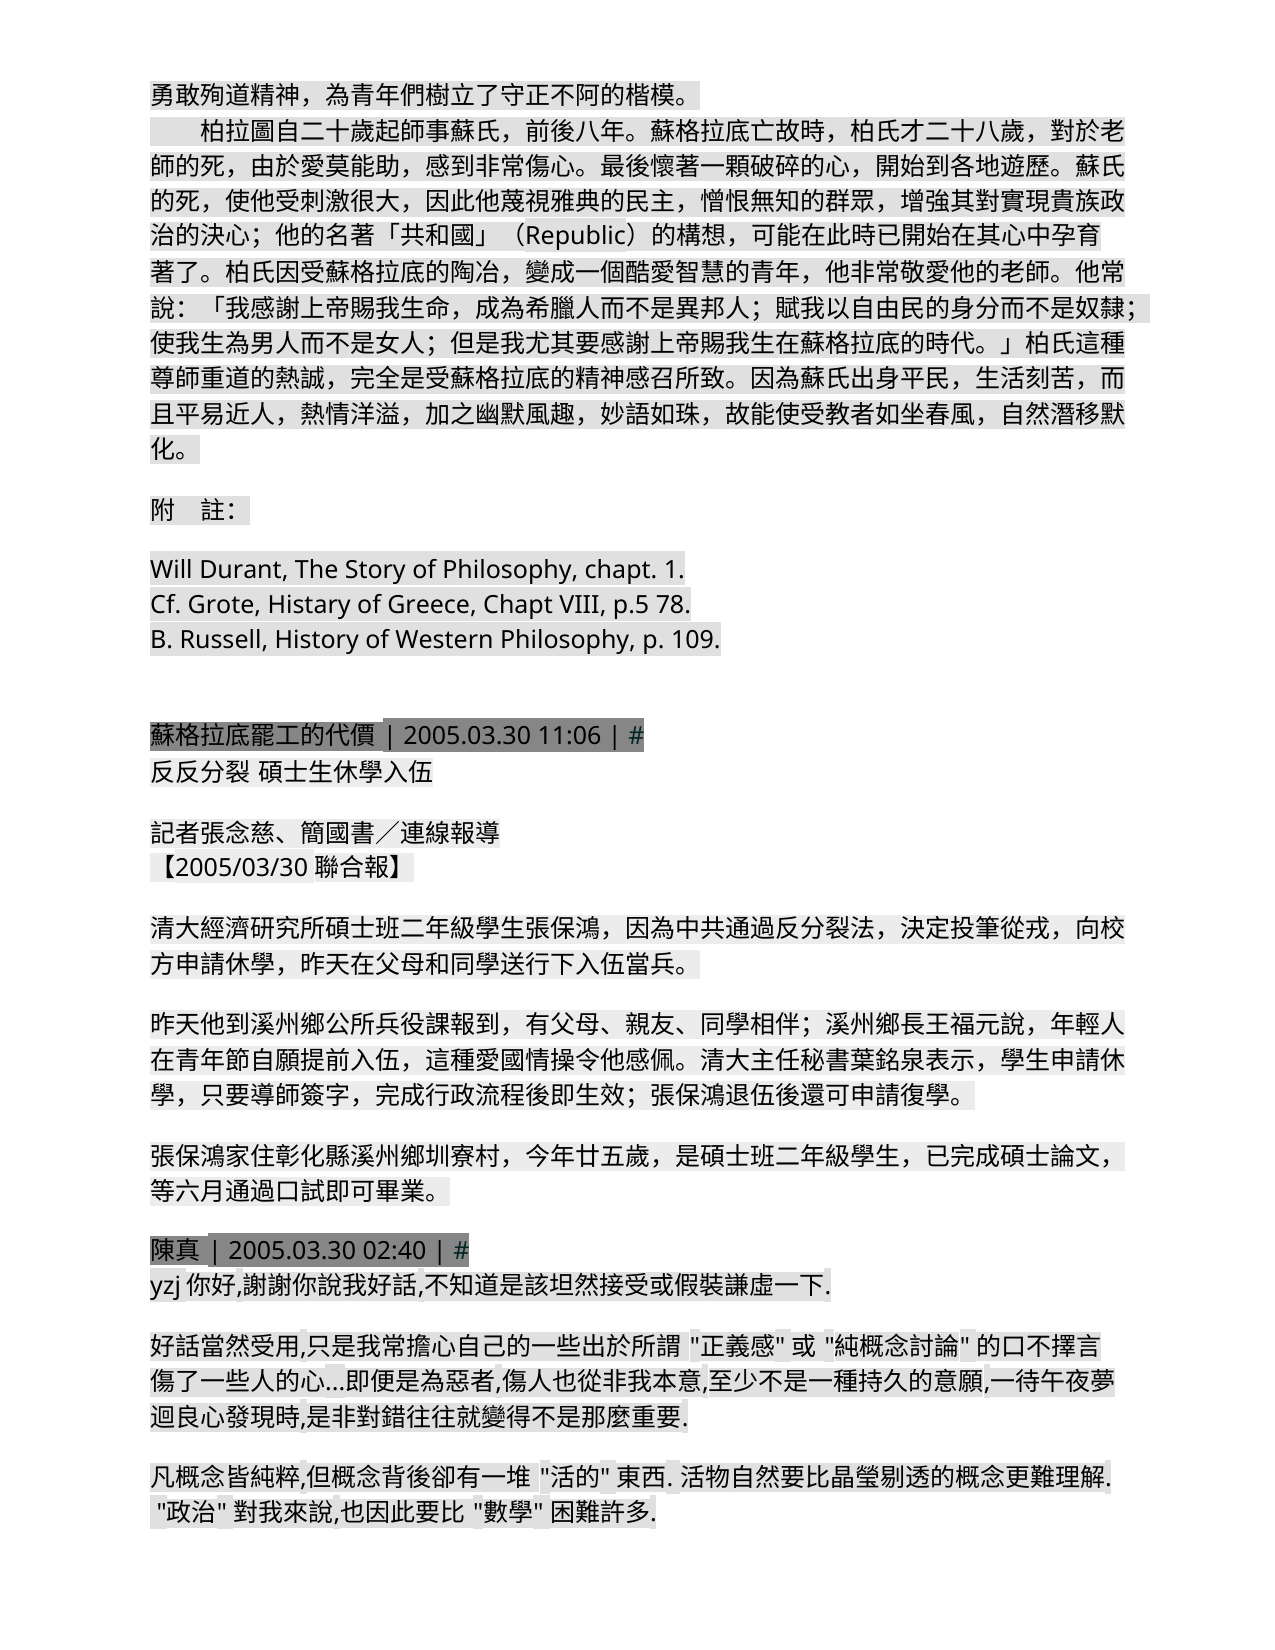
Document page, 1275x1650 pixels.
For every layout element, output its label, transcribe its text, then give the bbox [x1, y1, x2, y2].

text 昨天他到溪州鄉公所兵役課報到，有父母、親友、同學相伴；溪州鄉長王福元說，年輕人在青年節自願提前入伍，這種愛國情操令他感佩。清大主任秘書葉銘泉表示，學生申請休學，只要導師簽字，完成行政流程後即生效；張保鴻退伍後還可申請復學。 [150, 1004, 1125, 1110]
text 附 註： [150, 489, 1125, 525]
text yzj你好,謝謝你說我好話,不知道是該坦然接受或假裝謙虛一下. [150, 1267, 1125, 1302]
text 陳真 | 2005.03.30 02:40 | # [150, 1231, 1125, 1267]
text 反反分裂 碩士生休學入伍 [150, 752, 1125, 787]
text 張保鴻家住彰化縣溪州鄉圳寮村，今年廿五歲，是碩士班二年級學生，已完成碩士論文，等六月通過口試即可畢業。 [150, 1135, 1125, 1206]
text Will Durant, The Story of Philosophy, chapt. 1. Cf. Grote, Histary of Greece, Chapt VIII, p.5 78. B. Russell, History of Western Philosophy, p. 109. [150, 550, 1125, 692]
text 記者張念慈、簡國書／連線報導 【2005/03/30 聯合報】 [150, 812, 1125, 883]
text 蘇格拉底罷工的代價 | 2005.03.30 11:06 | # [150, 717, 1125, 752]
text 好話當然受用,只是我常擔心自己的一些出於所謂 "正義感" 或 "純概念討論" 的口不擇言傷了一些人的心...即便是為惡者,傷人也從非我本意,至少不是一種持久的意願,一待午夜夢迴良心發現時,是非對錯往往就變得不是那麼重要. [150, 1327, 1125, 1433]
text 清大經濟研究所碩士班二年級學生張保鴻，因為中共通過反分裂法，決定投筆從戎，向校方申請休學，昨天在父母和同學送行下入伍當兵。 [150, 908, 1125, 979]
text 蘇格拉底為古代希臘思想界開創了一個新紀元，如果沒有蘇格拉底的出現，柏拉圖和亞里士多德之相繼成為希臘偉大的哲學家，實在大成問題。他三人在哲學上的成就，造成希臘文化的黃金時期。此時的希臘，和中國的春秋戰國時代很相似。在我國先秦時代，諸子百家相繼出現，也構成了我國古代哲學的黃金時代。在其中儒家的思想是主流，由於儒家孔、孟、荀的繼起，奠定了儒家在中國數千年永傳不墜的學術基礎。 蘇格拉底的思想，對當時混亂的雅典思想界，有振聾發瞶的作用；蘇格拉底的人格，對於一般趨炎附勢的雅典公民，也有使「貪夫廉」「懦夫立」的啟示作用。 在哲學方面，他對於柏拉圖和亞里士多德的思想體系影響至鉅。他對後世的貢獻大致有三： （一）對哲學方法的改進－建立歸納法（Inductive method）的初步基礎； （二）是有系統研究知識條件的第一人－建立認識論（Epistemology）的體系； （三）構成倫理學的體系－建立道德科學。 關於歸納法的發展歷史，在近代雖經培根（Francis Bacon）的倡導，始成為研究科學的重要方法，但不是說在培根以前就沒有人用過；相反地，這種方法早在希臘古代已經有人在注意和使用它了。蘇格拉底就常用這種方法。事實上蘇氏的詰問法，是「綜合」和「分析」相互為用的方法，本質上就是辯證法。這種方法對柏拉圖的影響很大，在他的對話錄中到處可以看得出來。柏氏以辯證法為建設概念知識的方法，而為思想的藝術，嘗稱辯證法包括兩個步驟：(一)綜合特殊而為一個概念；(二)分析概念而用於特殊。在思考的過程中，前者即是類化（Generalization），後者就是分類（Classification）。很明顯的，這是得自師門謫傳。 在認識論方面，蘇格拉底應屬於理性主義（Rationalism）。在古代，認識論之派別的劃分雖不比近代明顯，但從各哲學家們的主張中，可以找出其理論的淵源。例如蘇格拉底和柏拉圖是理性主義者；伊壁鳩魯（Epicurus）和斯多噶學派（Stoics）應屬於經驗主義（Empiricism）；亞里士多德雖師事柏拉圖，但他在認識論上的主張，是走折衷理性主義和經驗主義的路線的。蘇格拉底認為知識的來源是理性（Reason），真實的知識是普遍的而非特殊的，是形式的而非偶然的，是永恆的而非變動的。他在這方面的理論，近則影響柏拉圖；遠則對近代的理性主義者如笛卡兒（Descartes）、斯賓諾莎（Spinoza）和萊勃尼茲（Leibnitz ）等人均有莫大的啟導作用。 至於蘇格拉底的倫理學思想，對柏拉圖的影響更大，兩人都屬於倫理的幸福主義，柏氏在主觀上認為至善即幸福，在客觀上將善的概念看作和上帝相一致；認為人類行為的目的，應使靈魂擺脫肉體的束縛，藉德性與智慧之助，變得和上帝相似，以道德和智慧為幸福的主要因素。在這一點上，他與蘇格拉底的見解頗相契合。蘇氏以智慧統攝諸德，柏氏則將德目列為最高的四種－智慧、勇敢、節制和正義，不過他特別指出智慧在德性中佔最高的地位。但在實用方面，兩人的主張則稍異：蘇格拉底將實踐道德建基於功利主義或權宜主義（Expediency）之上；柏拉圖則放棄功利的觀點，認為道德應有其獨立的價值。 另外，蘇格拉底在倫理學上所持「中庸」的看法，對亞里士多德的啟示很大。亞氏認為人是理性動物，過著理性生活，追求至善的價值。至善的生活才有幸福，但幸福不等於快樂，快樂可隨著道德行為而來，而是道德行為的次要結果。這和蘇氏的觀點頗為一致。亞氏更認為良好的生活必須有道德的修養，對於道德的評價須賴合理的態度。所謂合理的態度，就是道德的中庸觀點，中立不倚，不趨極端，無過與不及（Excess and deficiency）之弊。例如勇敢在粗魯和怯懦之間，慷慨在奢侈和吝嗇之間，謙遜在羞怯和傲慢之間。所謂勇敢、慷慨、謙遜等均是美德，本身有其適中性和調和性，既不失之於偏激，又不失之於迂緩。因過猶不及，均與中道不合。顯然亞氏的中庸說，是導源於蘇格拉底的。 筆者認為蘇格拉底對後世的最大貢獻，是他首先樹立了西方偉大教師的風範。自西方歷史中看，教師工作從開始就不受人重視，雅典叫一部分從事教師工作的人為「教僕」。他們之中有的雖具有很好的學識，但卻屬奴隸的身分，平時伴送主人的子女到校讀書，回家後陪讀；即是自名為智者的詭辯學派者，也不過是到處流浪，全賴出售知識以餬口，根本不受人尊重。當前歐美的社會裏，仍視教師為教書匠，和其他的木匠、鎖匠一樣，教師和學生之間似乎純粹是一種金錢與知識的交易，一點也看不出像我國那種「尊師重道」的精神。但蘇格拉底則是例外：他很受青年們的敬仰。他的智慧，照亮了學生的心靈；他的勇敢殉道精神，為青年們樹立了守正不阿的楷模。 柏拉圖自二十歲起師事蘇氏，前後八年。蘇格拉底亡故時，柏氏才二十八歲，對於老師的死，由於愛莫能助，感到非常傷心。最後懷著一顆破碎的心，開始到各地遊歷。蘇氏的死，使他受刺激很大，因此他蔑視雅典的民主，憎恨無知的群眾，增強其對實現貴族政治的決心；他的名著「共和國」（Republic）的構想，可能在此時已開始在其心中孕育著了。柏氏因受蘇格拉底的陶冶，變成一個酷愛智慧的青年，他非常敬愛他的老師。他常說：「我感謝上帝賜我生命，成為希臘人而不是異邦人；賦我以自由民的身分而不是奴隸；使我生為男人而不是女人；但是我尤其要感謝上帝賜我生在蘇格拉底的時代。」柏氏這種尊師重道的熱誠，完全是受蘇格拉底的精神感召所致。因為蘇氏出身平民，生活刻苦，而且平易近人，熱情洋溢，加之幽默風趣，妙語如珠，故能使受教者如坐春風，自然潛移默化。 [150, 75, 1125, 464]
text 凡概念皆純粹,但概念背後卻有一堆 "活的" 東西. 活物自然要比晶瑩剔透的概念更難理解. "政治" 對我來說,也因此要比 "數學" 困難許多. [150, 1458, 1125, 1529]
